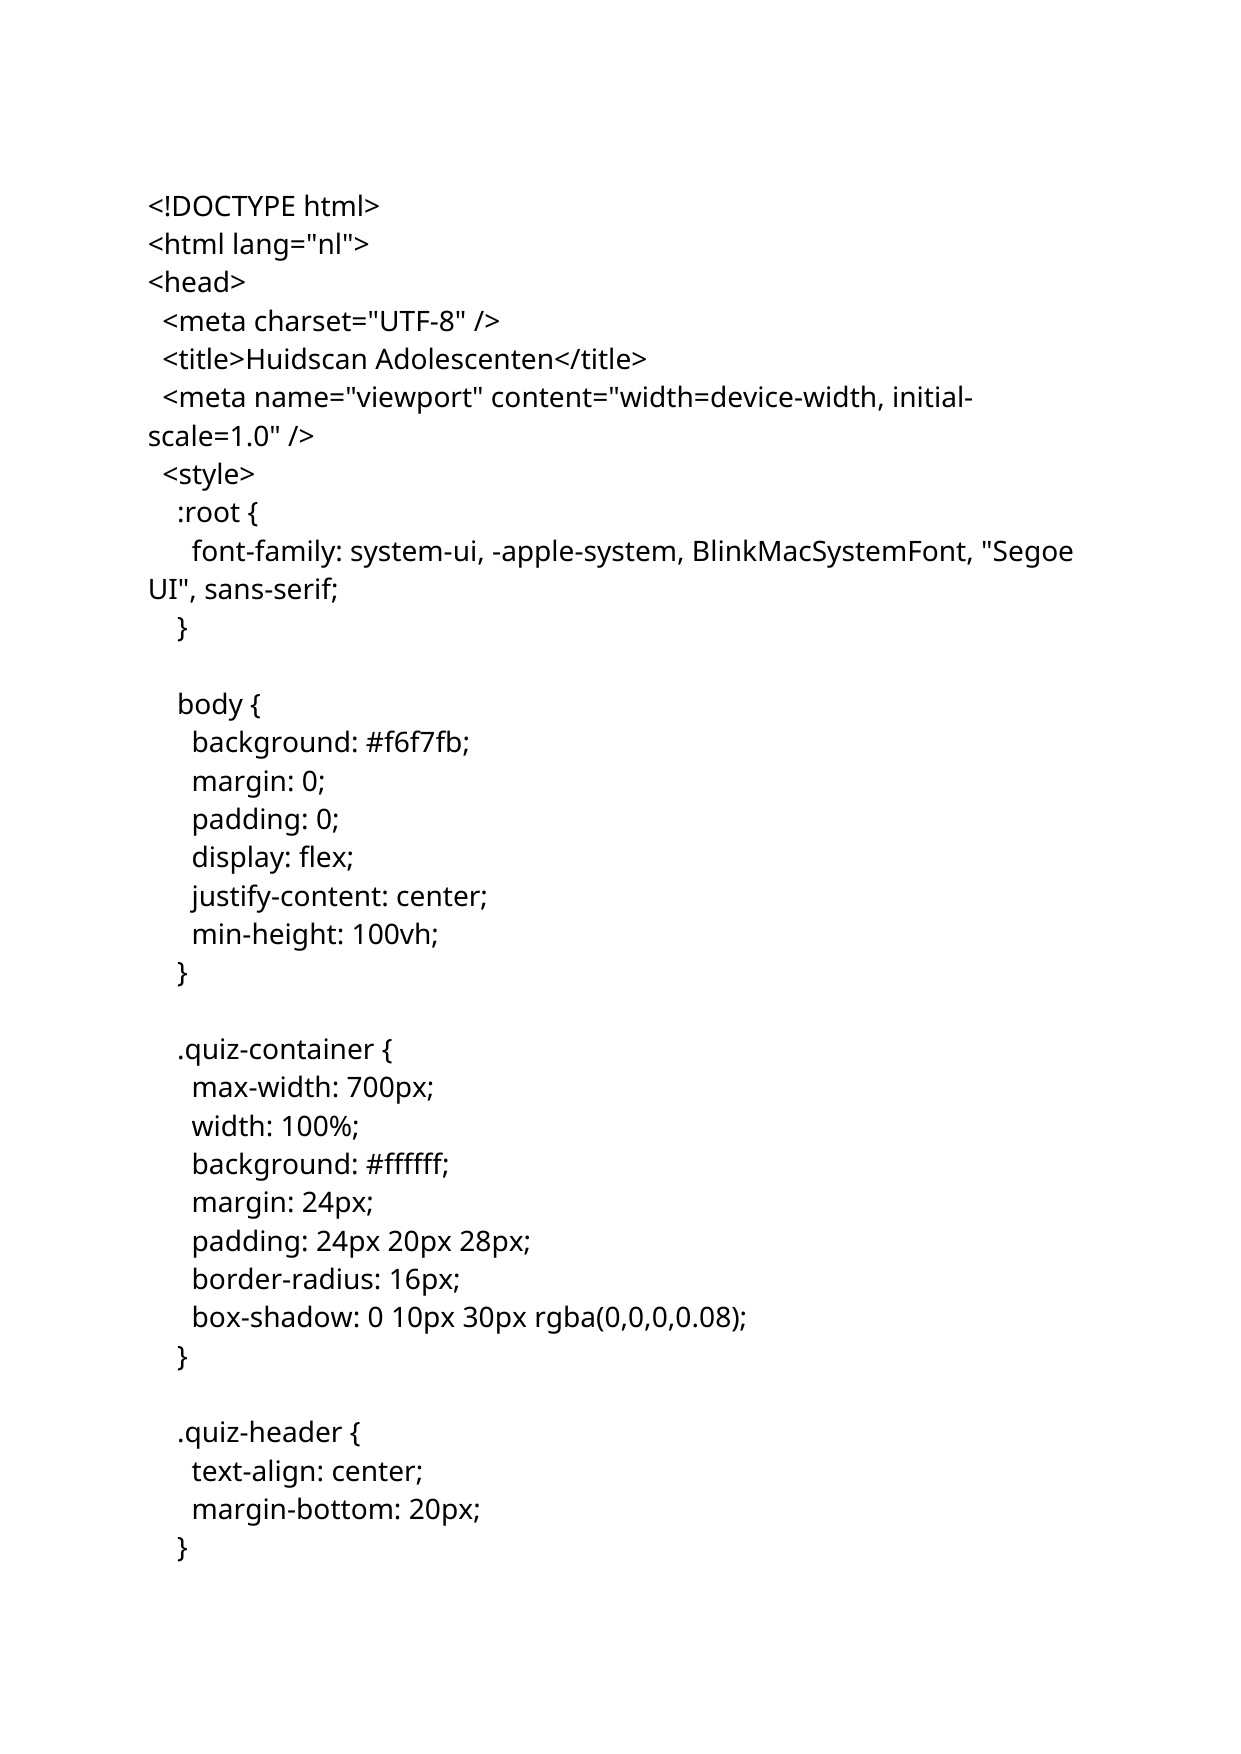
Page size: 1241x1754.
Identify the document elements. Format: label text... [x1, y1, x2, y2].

text background: #ffffff; [148, 1144, 1093, 1183]
text <meta name="viewport" content="width=device-width, initial-scale=1.0" /> [148, 378, 1093, 454]
text <!DOCTYPE html> [148, 186, 1093, 224]
text .quiz-container { [148, 1029, 1093, 1068]
text padding: 24px 20px 28px; [148, 1221, 1093, 1259]
text padding: 0; [148, 799, 1093, 838]
text border-radius: 16px; [148, 1259, 1093, 1298]
text :root { [148, 493, 1093, 531]
text max-width: 700px; [148, 1068, 1093, 1106]
text <head> [148, 263, 1093, 301]
text .quiz-header { [148, 1413, 1093, 1451]
text } [148, 608, 1093, 646]
text } [148, 1528, 1093, 1566]
text background: #f6f7fb; [148, 723, 1093, 761]
text margin: 0; [148, 761, 1093, 799]
text <html lang="nl"> [148, 224, 1093, 263]
text <title>Huidscan Adolescenten</title> [148, 339, 1093, 378]
text body { [148, 684, 1093, 723]
text text-align: center; [148, 1451, 1093, 1489]
text display: flex; [148, 838, 1093, 876]
text font-family: system-ui, -apple-system, BlinkMacSystemFont, "Segoe UI", sans-serif; [148, 531, 1093, 608]
text margin-bottom: 20px; [148, 1489, 1093, 1528]
text min-height: 100vh; [148, 914, 1093, 953]
text <meta charset="UTF-8" /> [148, 301, 1093, 339]
text <style> [148, 454, 1093, 493]
text box-shadow: 0 10px 30px rgba(0,0,0,0.08); [148, 1298, 1093, 1336]
text } [148, 953, 1093, 991]
text width: 100%; [148, 1106, 1093, 1144]
text } [148, 1336, 1093, 1374]
text justify-content: center; [148, 876, 1093, 914]
text margin: 24px; [148, 1183, 1093, 1221]
